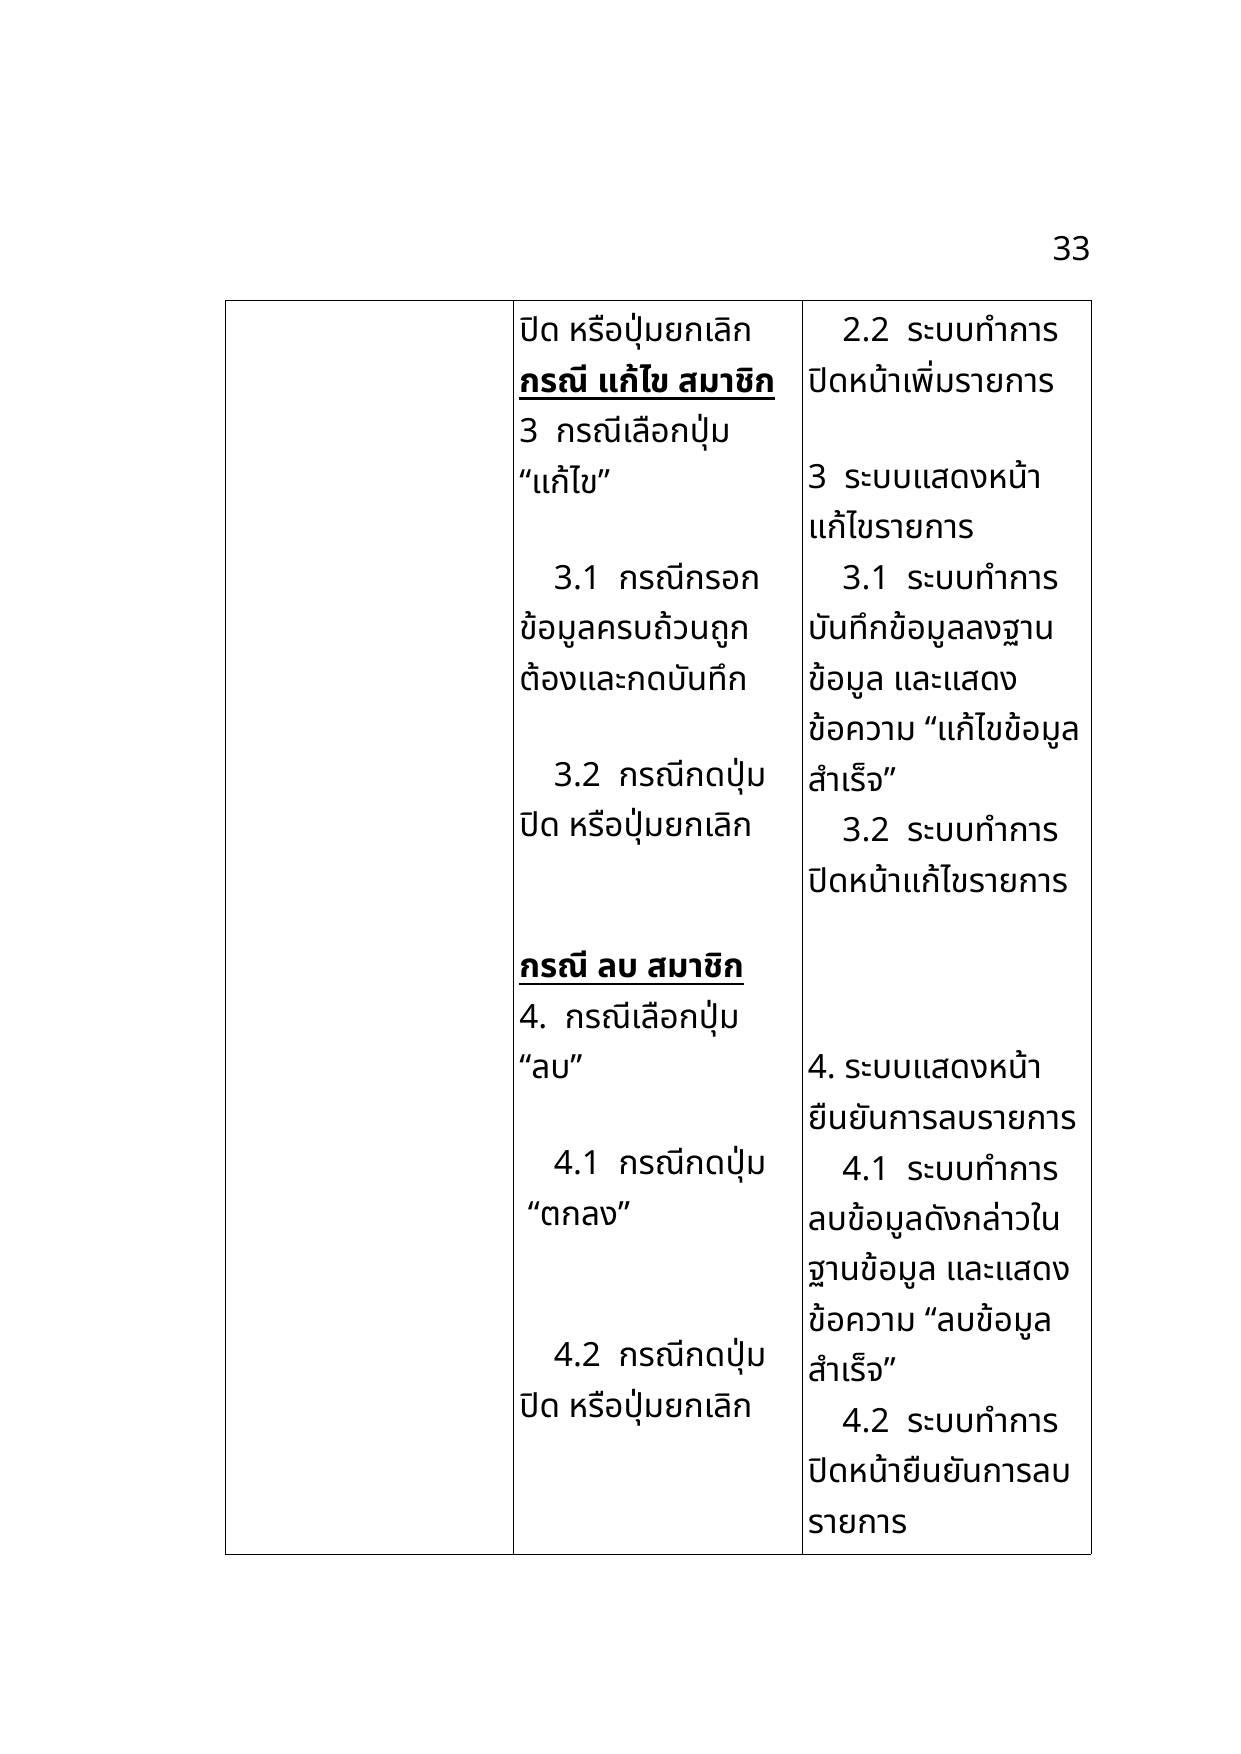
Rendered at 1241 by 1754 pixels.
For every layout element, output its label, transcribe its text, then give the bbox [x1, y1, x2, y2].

table_cell [226, 301, 513, 1554]
table_cell 2.2 ระบบทำการปิดหน้าเพิ่มรายการ 3 ระบบแสดงหน้าแก้ไขรายการ 3.1 ระบบทำการบันทึกข้อมูลลงฐานข้อมูล และแสดงข้อความ “แก้ไขข้อมูลสำเร็จ” 3.2 ระบบทำการปิดหน้าแก้ไขรายการ 4. ระบบแสดงหน้ายืนยันการลบรายการ 4.1 ระบบทำการลบข้อมูลดังกล่าวในฐานข้อมูล และแสดงข้อความ “ลบข้อมูลสำเร็จ” 4.2 ระบบทำการปิดหน้ายืนยันการลบรายการ [803, 301, 1091, 1554]
table_cell ปิด หรือปุ่มยกเลิก กรณี แก้ไข สมาชิก 3 กรณีเลือกปุ่ม “แก้ไข” 3.1 กรณีกรอกข้อมูลครบถ้วนถูกต้องและกดบันทึก 3.2 กรณีกดปุ่มปิด หรือปุ่มยกเลิก กรณี ลบ สมาชิก 4. กรณีเลือกปุ่ม “ลบ” 4.1 กรณีกดปุ่ม “ตกลง” 4.2 กรณีกดปุ่มปิด หรือปุ่มยกเลิก [514, 301, 802, 1554]
